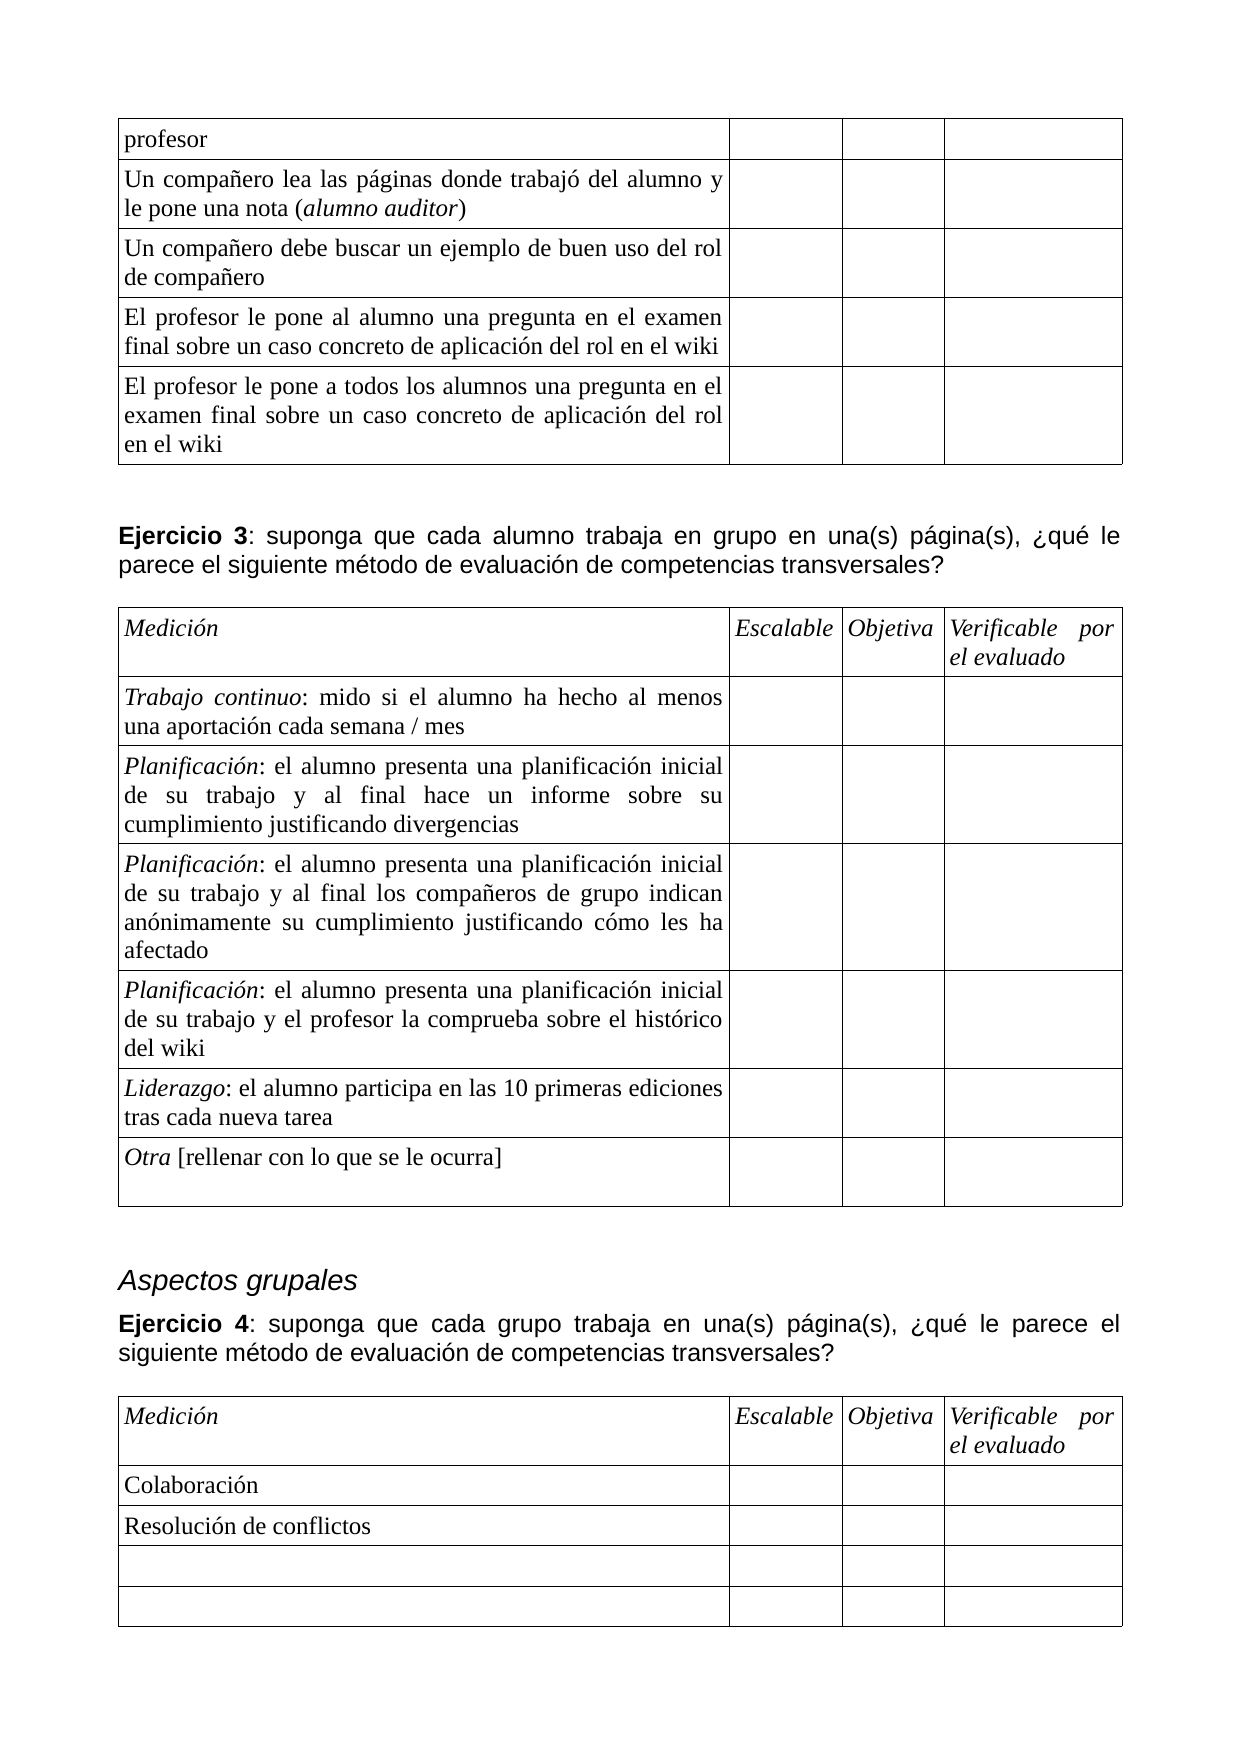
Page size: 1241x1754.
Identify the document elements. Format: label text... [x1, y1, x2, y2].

table_header Medición [119, 608, 729, 676]
table_cell [945, 1506, 1122, 1545]
table_cell El profesor le pone al alumno una pregunta en el examen final sobre un caso concreto de aplicación del rol en el wiki [119, 298, 729, 366]
table_cell Resolución de conflictos [119, 1506, 729, 1545]
table_cell Colaboración [119, 1466, 729, 1505]
table_cell [843, 1466, 944, 1505]
table_cell [730, 1587, 842, 1626]
table_cell Liderazgo: el alumno participa en las 10 primeras ediciones tras cada nueva tarea [119, 1069, 729, 1137]
table_cell El profesor le pone a todos los alumnos una pregunta en el examen final sobre un caso concreto de aplicación del rol en el wiki [119, 367, 729, 463]
table_cell [945, 1069, 1122, 1137]
table_header Escalable [730, 608, 842, 676]
table_cell [730, 229, 842, 297]
table_cell [945, 160, 1122, 227]
table_cell [119, 1587, 729, 1626]
table_cell profesor [119, 119, 729, 158]
table_cell [945, 844, 1122, 970]
table_cell [843, 229, 944, 297]
table_cell Planificación: el alumno presenta una planificación inicial de su trabajo y al final hace un informe sobre su cumplimiento justificando divergencias [119, 746, 729, 843]
table_cell [945, 1138, 1122, 1206]
table_cell Un compañero debe buscar un ejemplo de buen uso del rol de compañero [119, 229, 729, 297]
table_cell [945, 229, 1122, 297]
table_cell [730, 160, 842, 227]
table_cell [730, 1466, 842, 1505]
table_header Objetiva [843, 608, 944, 676]
table_cell Trabajo continuo: mido si el alumno ha hecho al menos una aportación cada semana / mes [119, 677, 729, 745]
table_cell [843, 298, 944, 366]
table_cell Otra [rellenar con lo que se le ocurra] [119, 1138, 729, 1206]
table_cell [843, 1069, 944, 1137]
table_cell [730, 1546, 842, 1586]
table_cell [945, 1587, 1122, 1626]
table_cell [843, 677, 944, 745]
text Ejercicio 3: suponga que cada alumno trabaja en grupo en una(s) página(s), ¿qué le parece el siguiente método de evaluación de competencias transversales? [118, 521, 1122, 578]
table_cell [730, 298, 842, 366]
table_cell [843, 367, 944, 463]
table_cell [730, 367, 842, 463]
table_cell [945, 971, 1122, 1068]
table_cell [730, 844, 842, 970]
table_header Verificable por el evaluado [945, 608, 1122, 676]
table_cell [843, 119, 944, 158]
table_cell [945, 298, 1122, 366]
table_cell [945, 367, 1122, 463]
table_cell [730, 971, 842, 1068]
text Aspectos grupales [118, 1263, 1122, 1297]
table_cell [843, 1138, 944, 1206]
table_cell [843, 1506, 944, 1545]
table_cell [730, 1138, 842, 1206]
table_cell [730, 1069, 842, 1137]
table_cell Planificación: el alumno presenta una planificación inicial de su trabajo y al final los compañeros de grupo indican anónimamente su cumplimiento justificando cómo les ha afectado [119, 844, 729, 970]
table_cell [843, 844, 944, 970]
table_cell [945, 1546, 1122, 1586]
table_cell Un compañero lea las páginas donde trabajó del alumno y le pone una nota (alumno auditor) [119, 160, 729, 227]
table_header Medición [119, 1397, 729, 1465]
table_cell [843, 746, 944, 843]
table_header Objetiva [843, 1397, 944, 1465]
table_cell [843, 160, 944, 227]
table_cell [945, 746, 1122, 843]
table_cell Planificación: el alumno presenta una planificación inicial de su trabajo y el profesor la comprueba sobre el histórico del wiki [119, 971, 729, 1068]
table_cell [945, 1466, 1122, 1505]
table_header Verificable por el evaluado [945, 1397, 1122, 1465]
text Ejercicio 4: suponga que cada grupo trabaja en una(s) página(s), ¿qué le parece el siguiente método de evaluación de competencias transversales? [118, 1309, 1122, 1367]
table_cell [119, 1546, 729, 1586]
table_cell [945, 119, 1122, 158]
table_cell [730, 119, 842, 158]
table_cell [730, 746, 842, 843]
table_cell [843, 971, 944, 1068]
table_cell [843, 1546, 944, 1586]
table_cell [843, 1587, 944, 1626]
table_header Escalable [730, 1397, 842, 1465]
table_cell [730, 677, 842, 745]
table_cell [945, 677, 1122, 745]
table_cell [730, 1506, 842, 1545]
